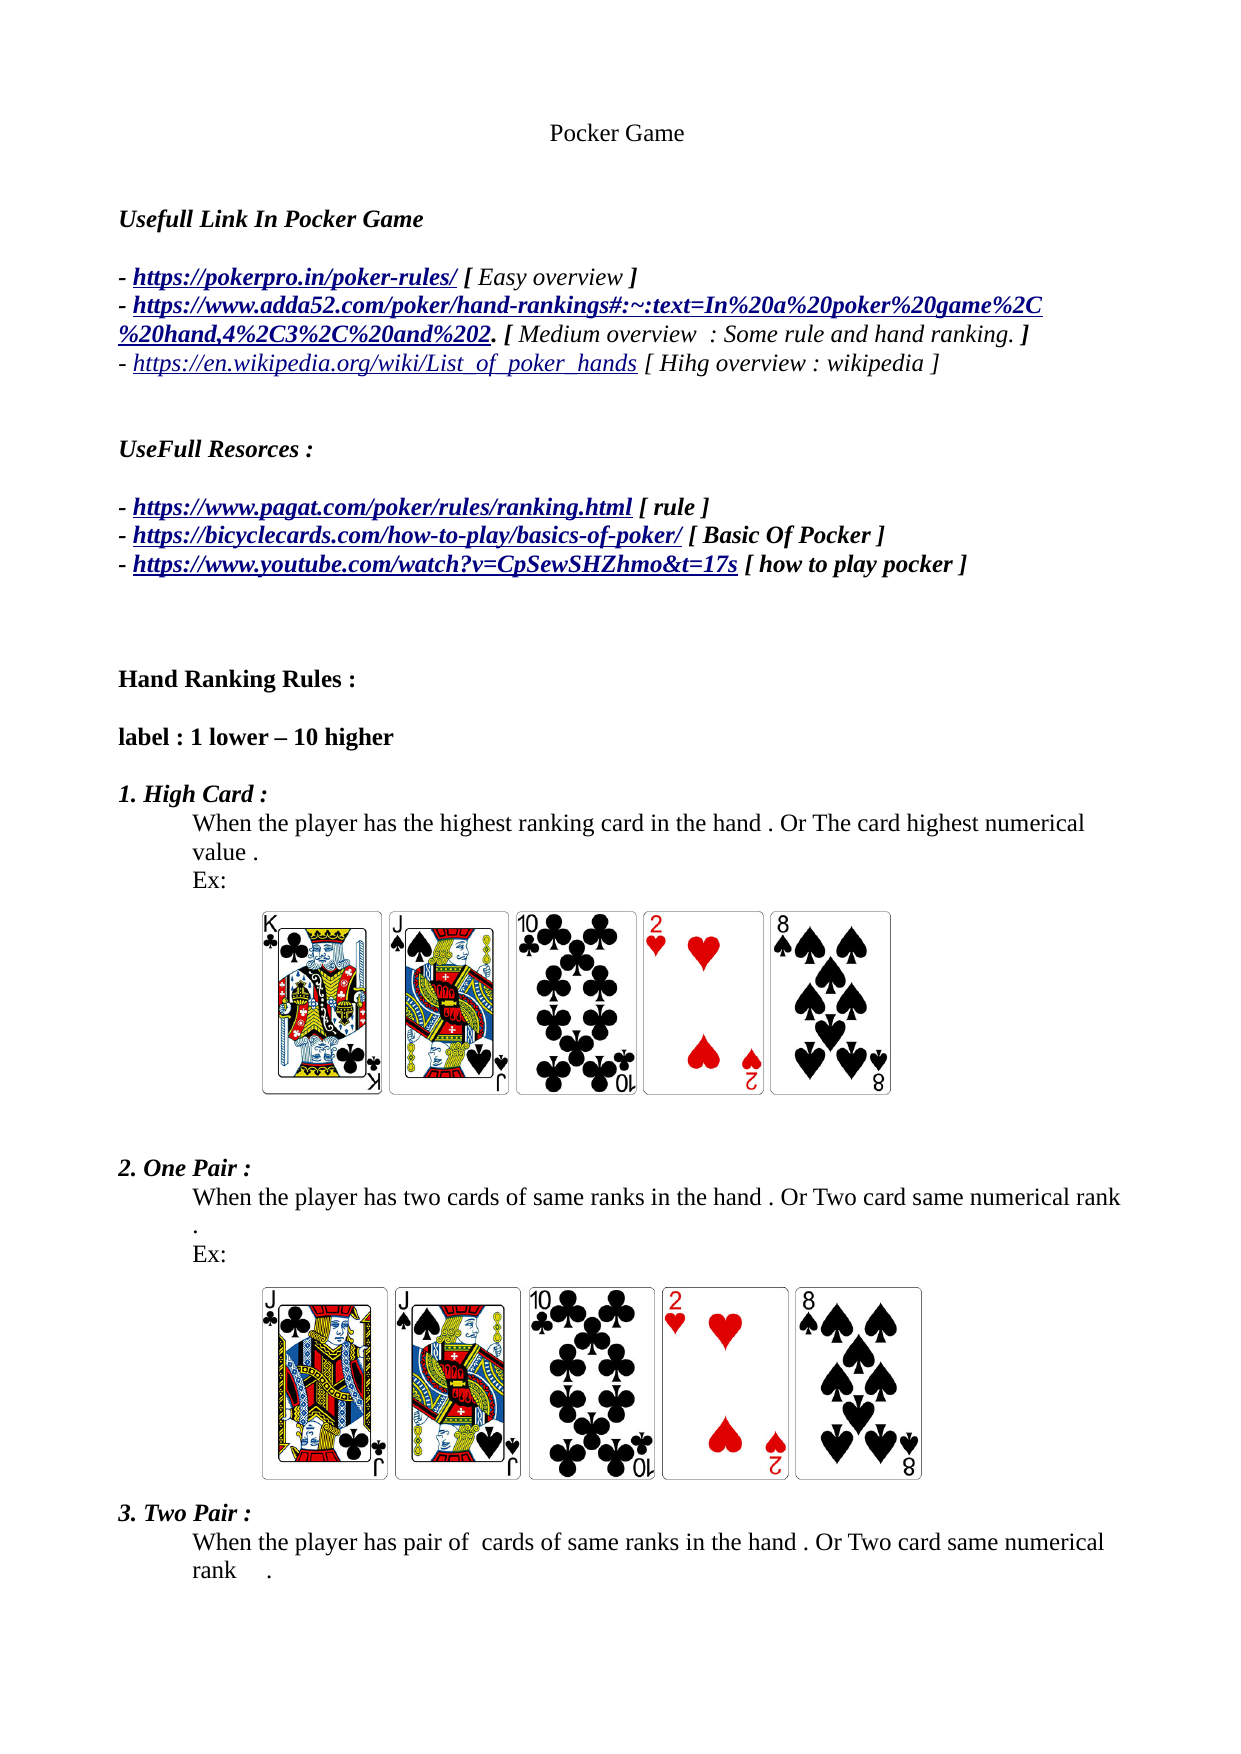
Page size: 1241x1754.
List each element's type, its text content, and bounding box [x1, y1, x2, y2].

text Pocker Game [118, 118, 1122, 147]
text Ex: [118, 1239, 1122, 1268]
text - https://en.wikipedia.org/wiki/List_of_poker_hands [ Hihg overview : wikipedia ] [118, 348, 1122, 377]
text When the player has the highest ranking card in the hand . Or The card highest numerical value . [118, 808, 1122, 866]
text UseFull Resorces : [118, 434, 1122, 463]
picture [252, 908, 896, 1106]
text 1. High Card : [118, 779, 1122, 808]
text - https://pokerpro.in/poker-rules/ [ Easy overview ] [118, 262, 1122, 291]
text 2. One Pair : [118, 1153, 1122, 1182]
text label : 1 lower – 10 higher [118, 722, 1122, 751]
text - https://www.youtube.com/watch?v=CpSewSHZhmo&t=17s [ how to play pocker ] [118, 549, 1122, 578]
text 3. Two Pair : [118, 1498, 1122, 1527]
text - https://www.adda52.com/poker/hand-rankings#:~:text=In%20a%20poker%20game%2C%20hand,4%2C3%2C%20and%202. [ Medium overview : Some rule and hand ranking. ] [118, 291, 1122, 348]
text Hand Ranking Rules : [118, 664, 1122, 693]
text - https://www.pagat.com/poker/rules/ranking.html [ rule ] [118, 492, 1122, 521]
text Usefull Link In Pocker Game [118, 204, 1122, 233]
picture [258, 1282, 924, 1480]
text - https://bicyclecards.com/how-to-play/basics-of-poker/ [ Basic Of Pocker ] [118, 521, 1122, 549]
text When the player has pair of cards of same ranks in the hand . Or Two card same numerical rank . [118, 1527, 1122, 1584]
text When the player has two cards of same ranks in the hand . Or Two card same numerical rank . [118, 1182, 1122, 1239]
text Ex: [118, 866, 1122, 894]
